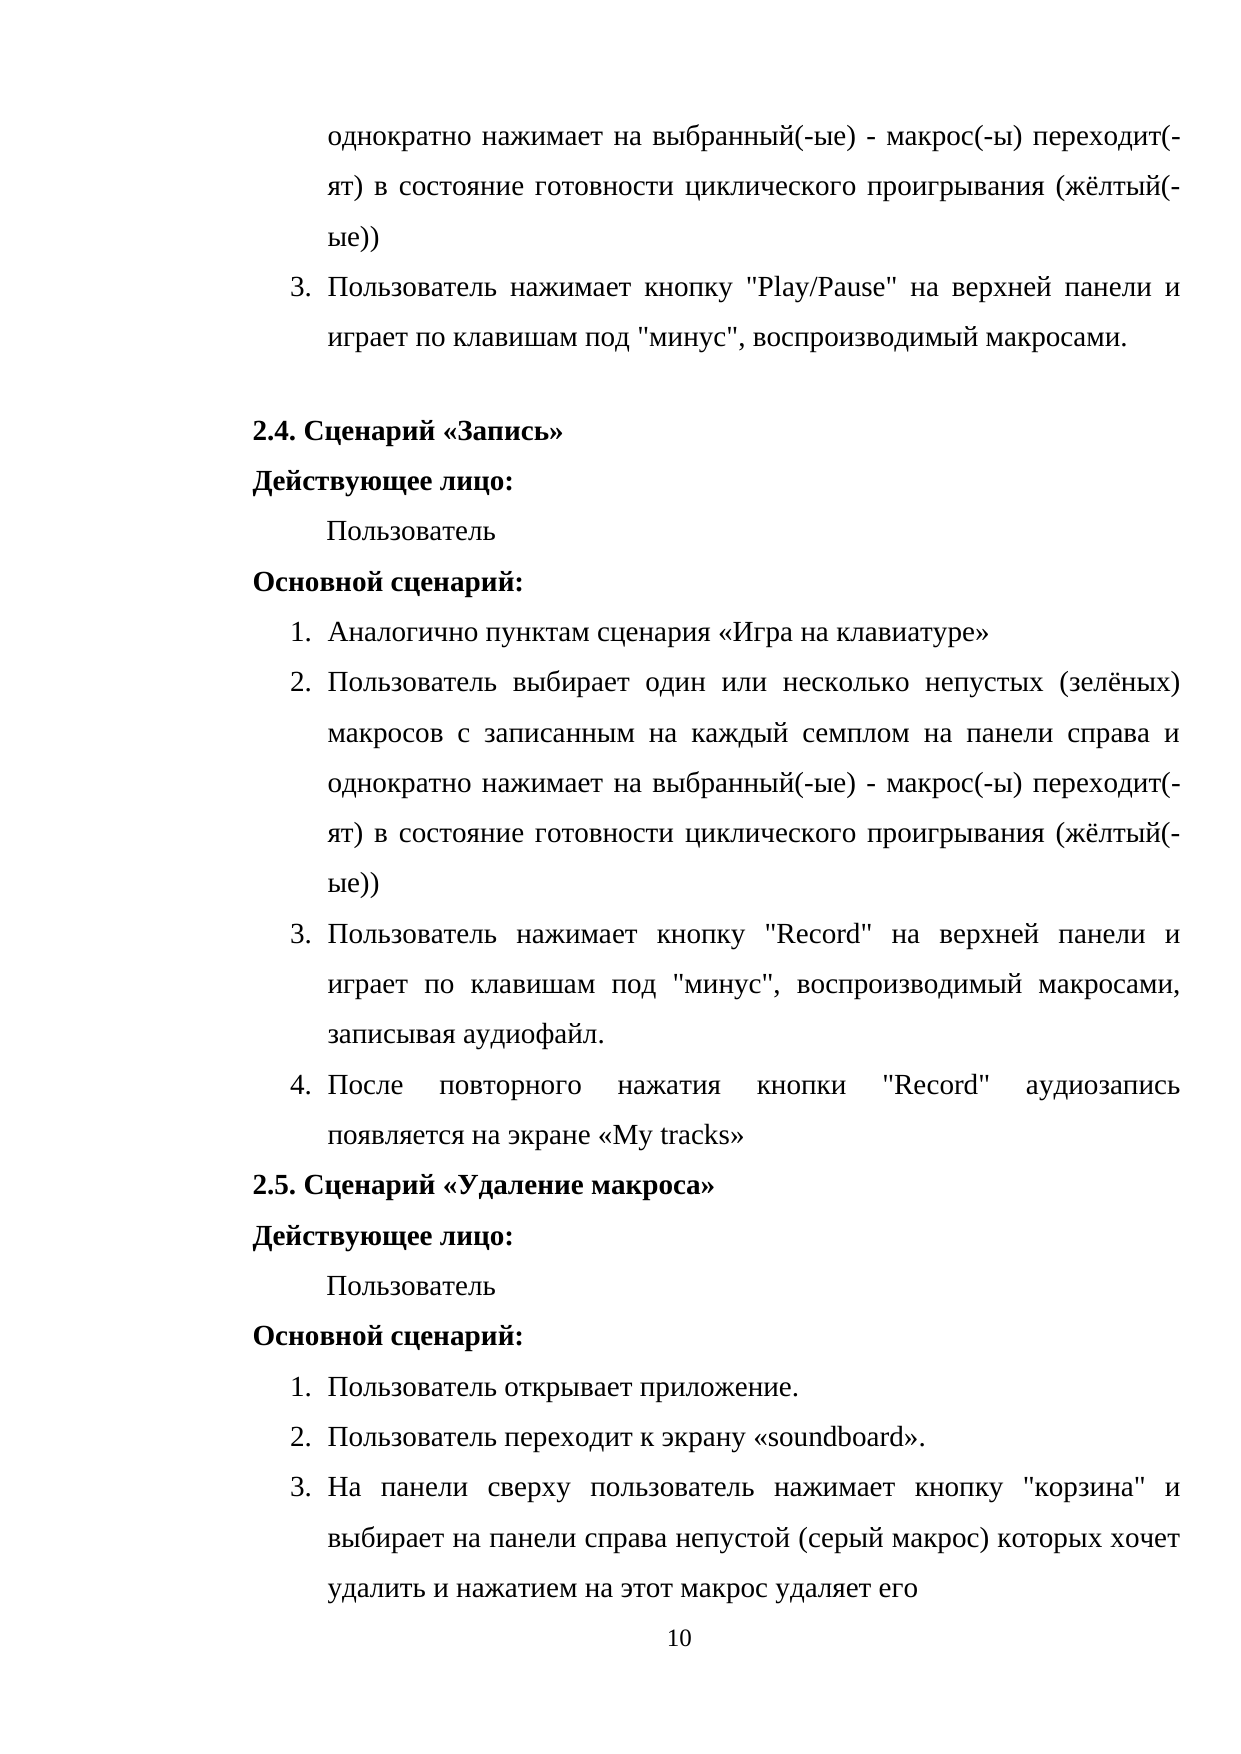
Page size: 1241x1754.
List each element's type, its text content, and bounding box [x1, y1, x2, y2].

list Пользователь нажимает кнопку "Play/Pause" на верхней панели и играет по клавишам под "минус", воспроизводимый макросами. [290, 269, 1181, 353]
text 2.5. Сценарий «Удаление макроса» [177, 1167, 1181, 1201]
list Пользователь открывает приложение. [290, 1369, 1181, 1402]
text Пользователь [252, 513, 1181, 547]
text Основной сценарий: [252, 564, 1181, 597]
list Аналогично пунктам сценария «Игра на клавиатуре» [290, 614, 1181, 648]
text Действующее лицо: [252, 1218, 1181, 1251]
list Пользователь переходит к экрану «soundboard». [290, 1419, 1181, 1453]
list На панели сверху пользователь нажимает кнопку "корзина" и выбирает на панели справа непустой (серый макрос) которых хочет удалить и нажатием на этот макрос удаляет его [290, 1469, 1181, 1603]
text Основной сценарий: [252, 1318, 1181, 1352]
list Пользователь нажимает кнопку "Record" на верхней панели и играет по клавишам под "минус", воспроизводимый макросами, записывая аудиофайл. [290, 916, 1181, 1050]
list После повторного нажатия кнопки "Record" аудиозапись появляется на экране «My tracks» [290, 1067, 1181, 1151]
text Пользователь [252, 1268, 1181, 1302]
list Пользователь выбирает один или несколько непустых (зелёных) макросов с записанным на каждый семплом на панели справа и однократно нажимает на выбранный(-ые) - макрос(-ы) переходит(-ят) в состояние готовности циклического проигрывания (жёлтый(-ые)) [290, 664, 1181, 899]
list однократно нажимает на выбранный(-ые) - макрос(-ы) переходит(-ят) в состояние готовности циклического проигрывания (жёлтый(-ые)) [290, 118, 1181, 252]
text Действующее лицо: [252, 463, 1181, 497]
text 2.4. Сценарий «Запись» [177, 413, 1181, 446]
